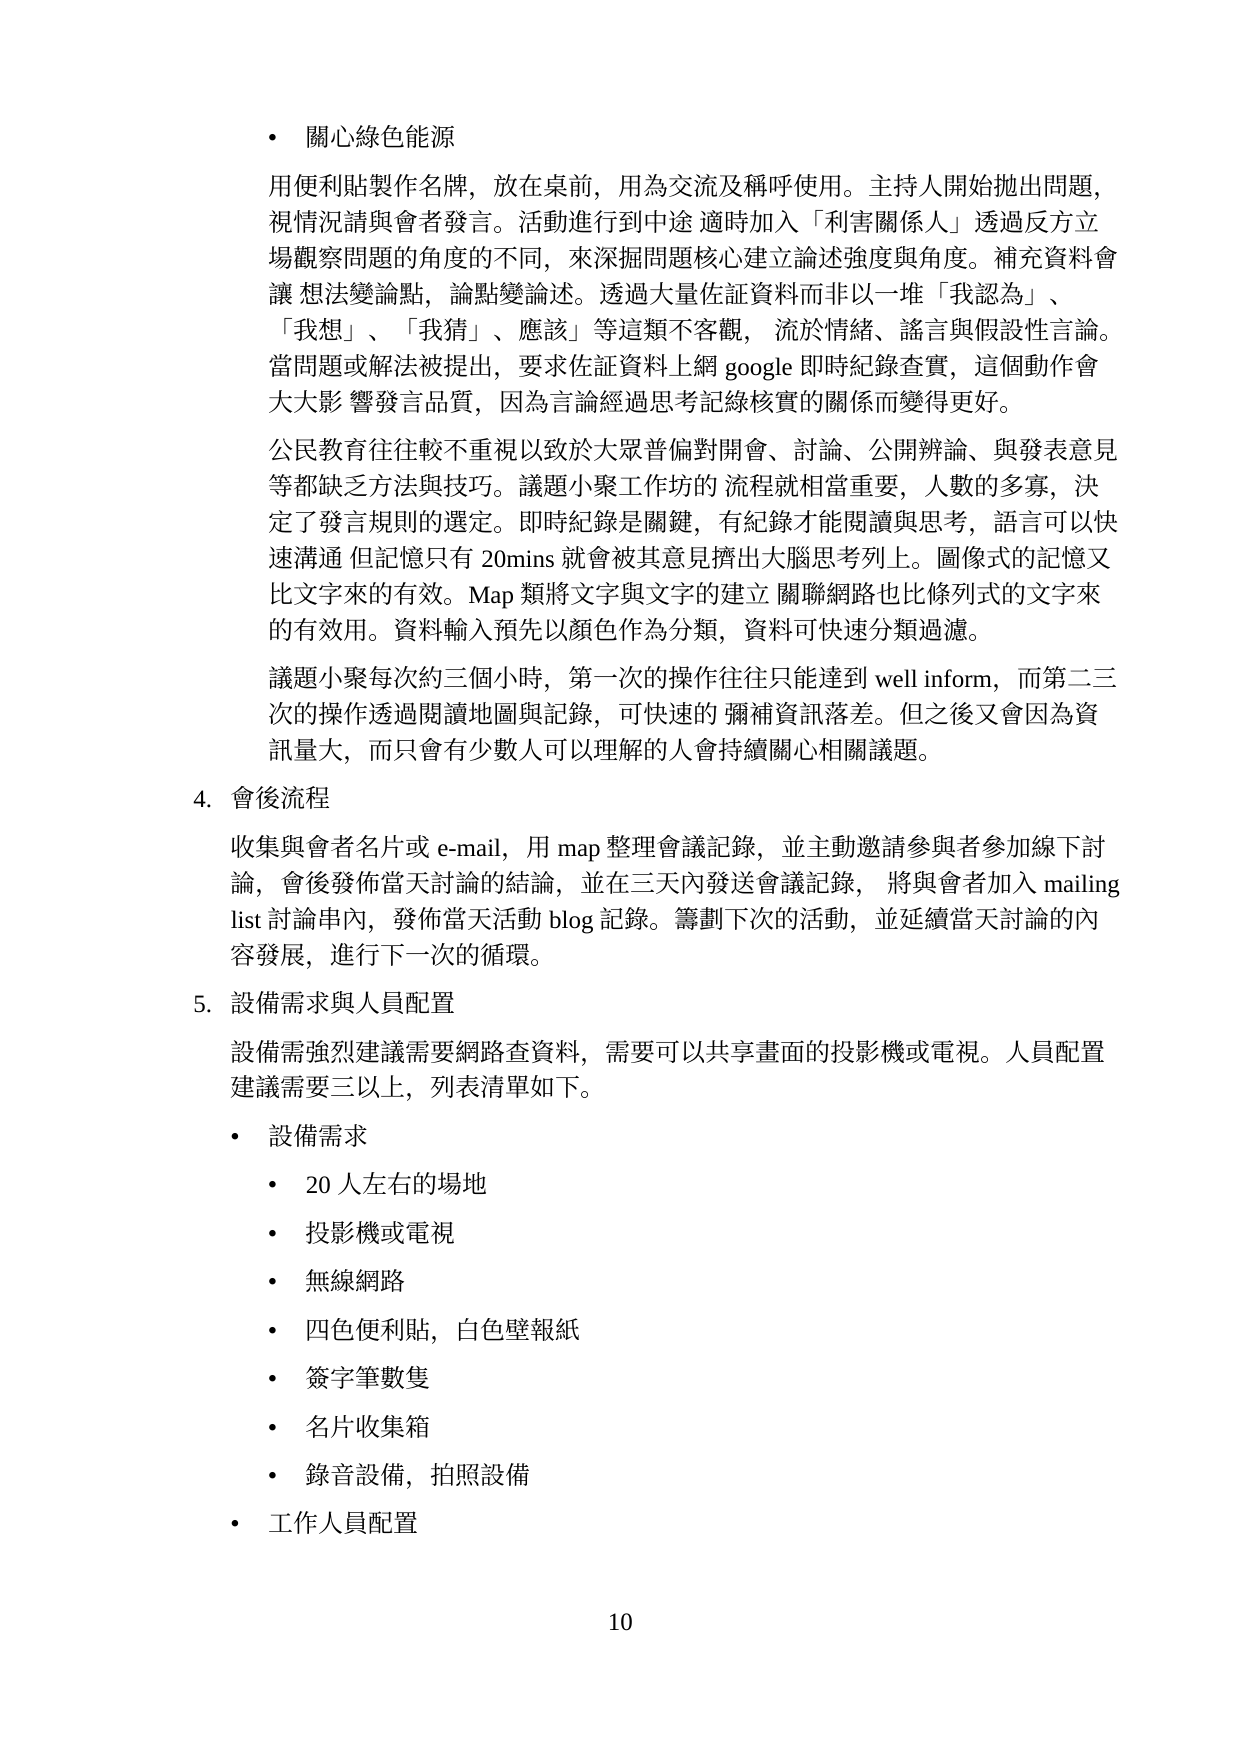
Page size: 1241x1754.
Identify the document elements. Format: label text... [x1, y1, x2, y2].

list 設備需求與人員配置 [193, 984, 1122, 1020]
list 投影機或電視 [268, 1213, 1122, 1249]
list 錄音設備，拍照設備 [268, 1456, 1122, 1492]
list 用便利貼製作名牌，放在桌前，用為交流及稱呼使用。主持人開始拋出問題，視情況請與會者發言。活動進行到中途 適時加入「利害關係人」透過反方立場觀察問題的角度的不同，來深掘問題核心建立論述強度與角度。補充資料會讓 想法變論點，論點變論述。透過大量佐証資料而非以一堆「我認為」、「我想」、「我猜」、應該」等這類不客觀， 流於情緒、謠言與假設性言論。當問題或解法被提出，要求佐証資料上網 google 即時紀錄查實，這個動作會大大影 響發言品質，因為言論經過思考記綠核實的關係而變得更好。 [231, 167, 1122, 418]
list 關心綠色能源 [268, 118, 1122, 154]
list 設備需求 [231, 1117, 1122, 1152]
list 簽字筆數隻 [268, 1359, 1122, 1395]
list 議題小聚每次約三個小時，第一次的操作往往只能達到 well inform，而第二三次的操作透過閱讀地圖與記錄，可快速的 彌補資訊落差。但之後又會因為資訊量大，而只會有少數人可以理解的人會持續關心相關議題。 [231, 659, 1122, 767]
list 名片收集箱 [268, 1407, 1122, 1443]
list 四色便利貼，白色壁報紙 [268, 1310, 1122, 1346]
list 設備需強烈建議需要網路查資料，需要可以共享畫面的投影機或電視。人員配置建議需要三以上，列表清單如下。 [193, 1032, 1122, 1104]
list 無線網路 [268, 1262, 1122, 1298]
list 會後流程 [193, 779, 1122, 815]
list 收集與會者名片或 e-mail，用 map 整理會議記錄，並主動邀請參與者參加線下討論，會後發佈當天討論的結論，並在三天內發送會議記錄， 將與會者加入 mailing list 討論串內，發佈當天活動 blog 記錄。籌劃下次的活動，並延續當天討論的內容發展，進行下一次的循環。 [193, 827, 1122, 971]
list 20 人左右的場地 [268, 1165, 1122, 1201]
list 工作人員配置 [231, 1504, 1122, 1540]
list 公民教育往往較不重視以致於大眾普偏對開會、討論、公開辨論、與發表意見等都缺乏方法與技巧。議題小聚工作坊的 流程就相當重要，人數的多寡，決定了發言規則的選定。即時紀錄是關鍵，有紀錄才能閱讀與思考，語言可以快速溝通 但記憶只有 20mins 就會被其意見擠出大腦思考列上。圖像式的記憶又比文字來的有效。Map 類將文字與文字的建立 關聯網路也比條列式的文字來的有效用。資料輸入預先以顏色作為分類，資料可快速分類過濾。 [231, 431, 1122, 646]
